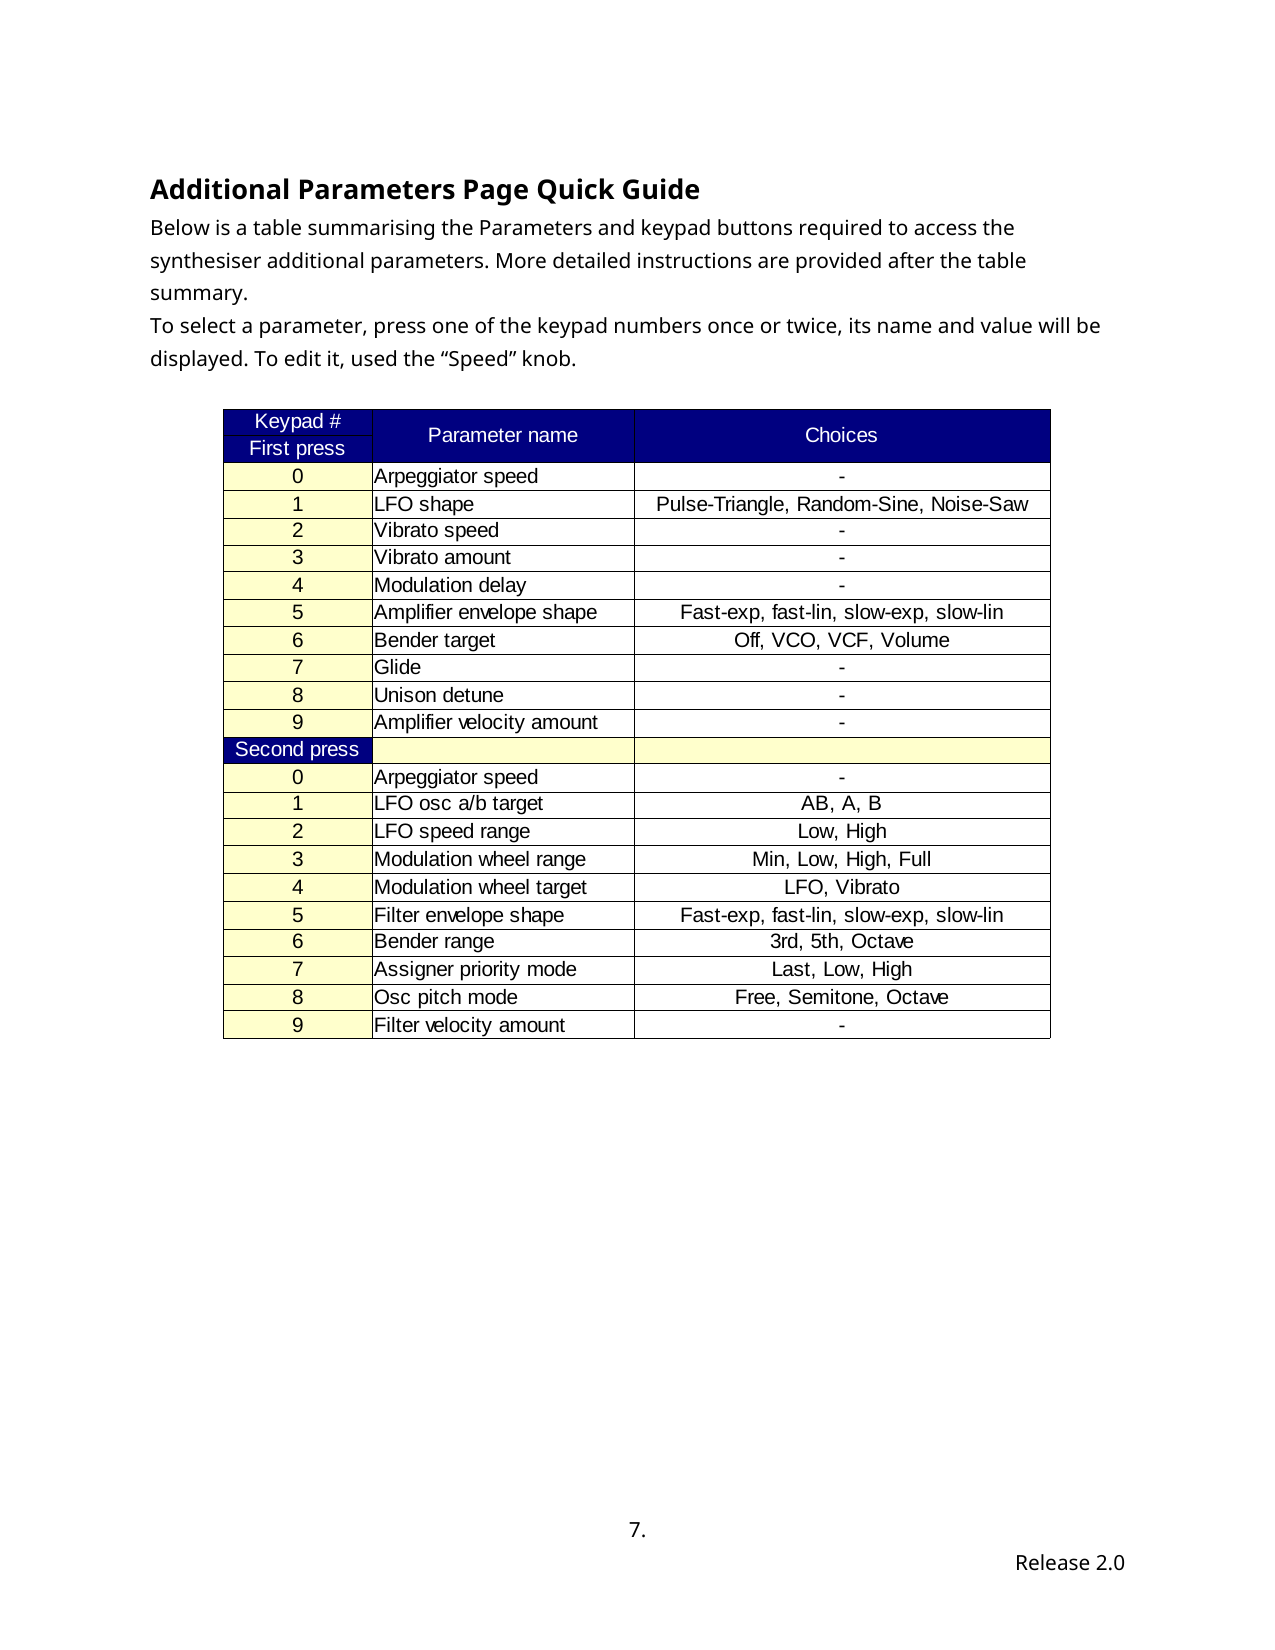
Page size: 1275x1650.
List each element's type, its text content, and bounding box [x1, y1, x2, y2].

text Below is a table summarising the Parameters and keypad buttons required to access the synthesiser additional parameters. More detailed instructions are provided after the table summary. [150, 213, 1125, 307]
subtitle Additional Parameters Page Quick Guide [150, 171, 1125, 208]
text To select a parameter, press one of the keypad numbers once or twice, its name and value will be displayed. To edit it, used the “Speed” knob. [150, 311, 1125, 372]
